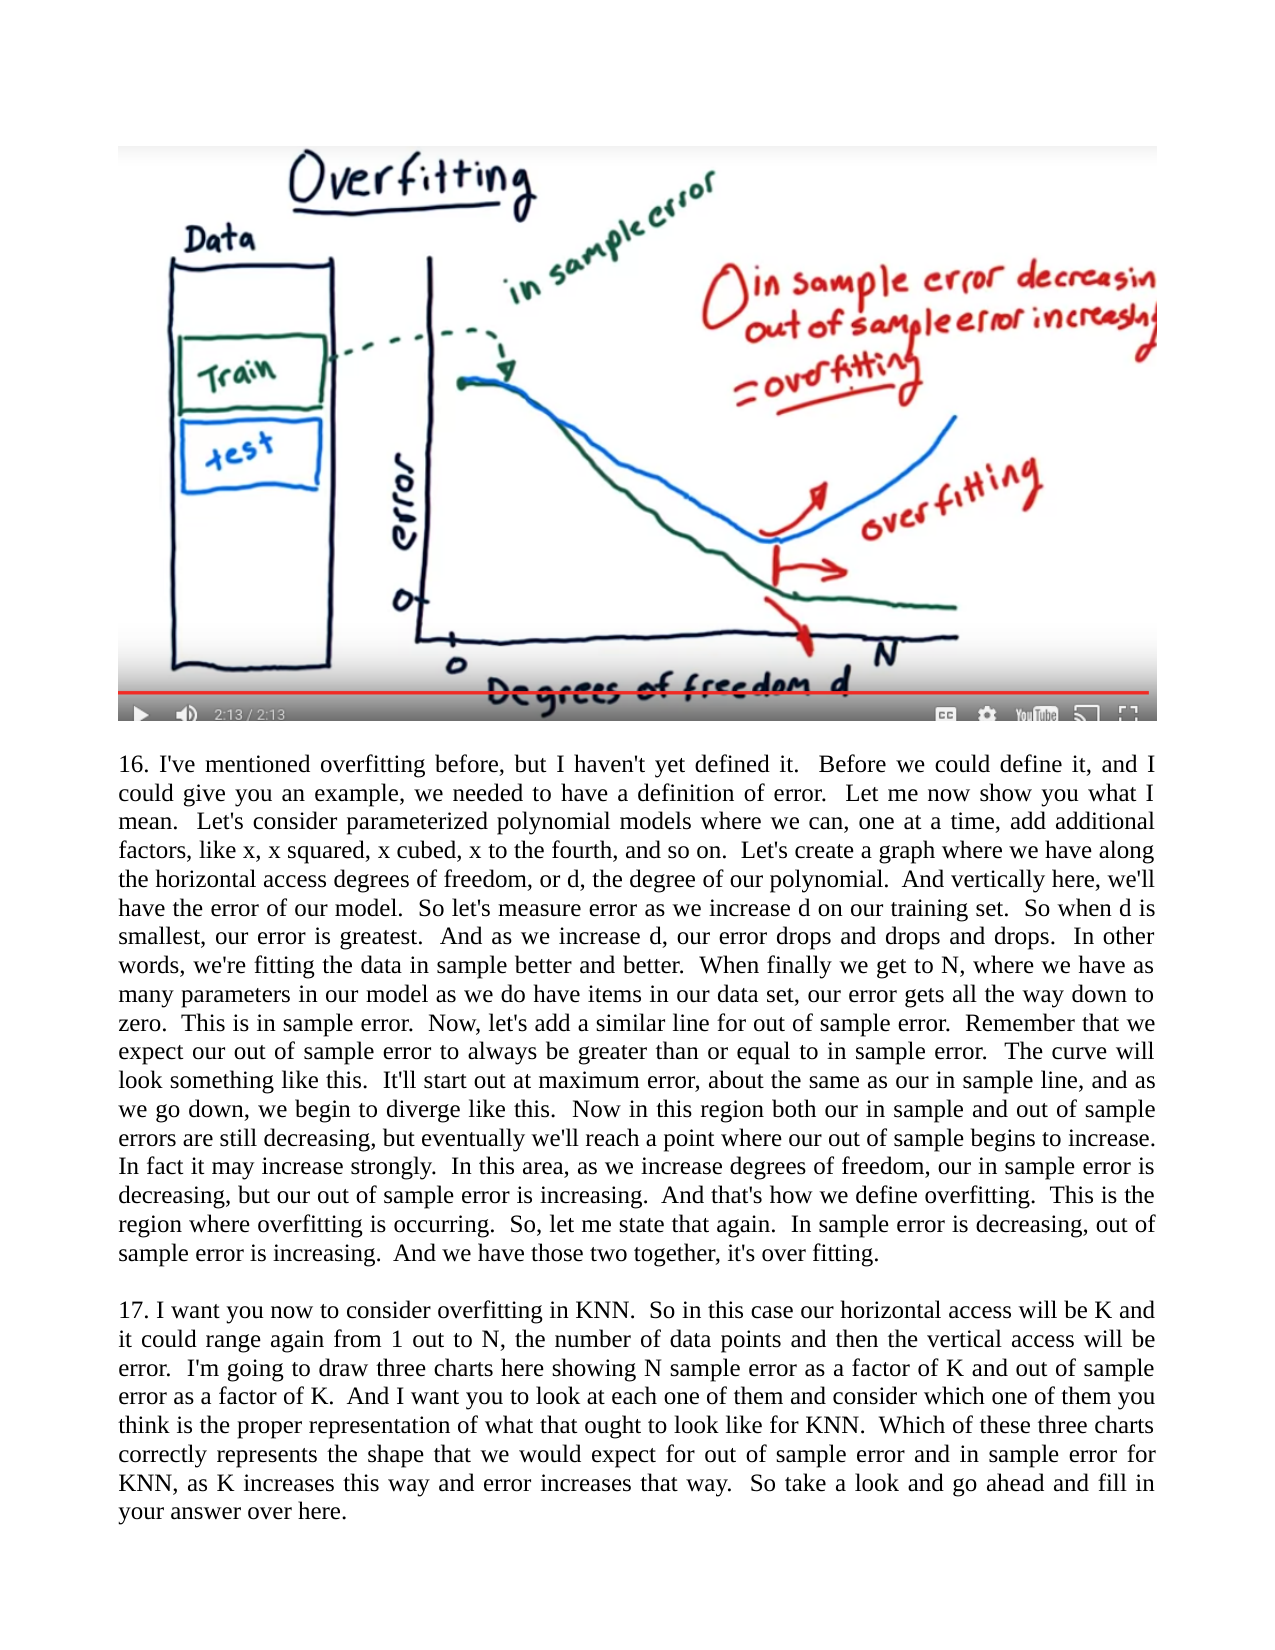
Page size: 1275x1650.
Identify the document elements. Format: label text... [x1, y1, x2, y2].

text 17. I want you now to consider overfitting in KNN. So in this case our horizontal access will be K and it could range again from 1 out to N, the number of data points and then the vertical access will be error. I'm going to draw three charts here showing N sample error as a factor of K and out of sample error as a factor of K. And I want you to look at each one of them and consider which one of them you think is the proper representation of what that ought to look like for KNN. Which of these three charts correctly represents the shape that we would expect for out of sample error and in sample error for KNN, as K increases this way and error increases that way. So take a look and go ahead and fill in your answer over here. [118, 1295, 1157, 1525]
picture [118, 146, 1157, 721]
text 16. I've mentioned overfitting before, but I haven't yet defined it. Before we could define it, and I could give you an example, we needed to have a definition of error. Let me now show you what I mean. Let's consider parameterized polynomial models where we can, one at a time, add additional factors, like x, x squared, x cubed, x to the fourth, and so on. Let's create a graph where we have along the horizontal access degrees of freedom, or d, the degree of our polynomial. And vertically here, we'll have the error of our model. So let's measure error as we increase d on our training set. So when d is smallest, our error is greatest. And as we increase d, our error drops and drops and drops. In other words, we're fitting the data in sample better and better. When finally we get to N, where we have as many parameters in our model as we do have items in our data set, our error gets all the way down to zero. This is in sample error. Now, let's add a similar line for out of sample error. Remember that we expect our out of sample error to always be greater than or equal to in sample error. The curve will look something like this. It'll start out at maximum error, about the same as our in sample line, and as we go down, we begin to diverge like this. Now in this region both our in sample and out of sample errors are still decreasing, but eventually we'll reach a point where our out of sample begins to increase. In fact it may increase strongly. In this area, as we increase degrees of freedom, our in sample error is decreasing, but our out of sample error is increasing. And that's how we define overfitting. This is the region where overfitting is occurring. So, let me state that again. In sample error is decreasing, out of sample error is increasing. And we have those two together, it's over fitting. [118, 749, 1157, 1266]
